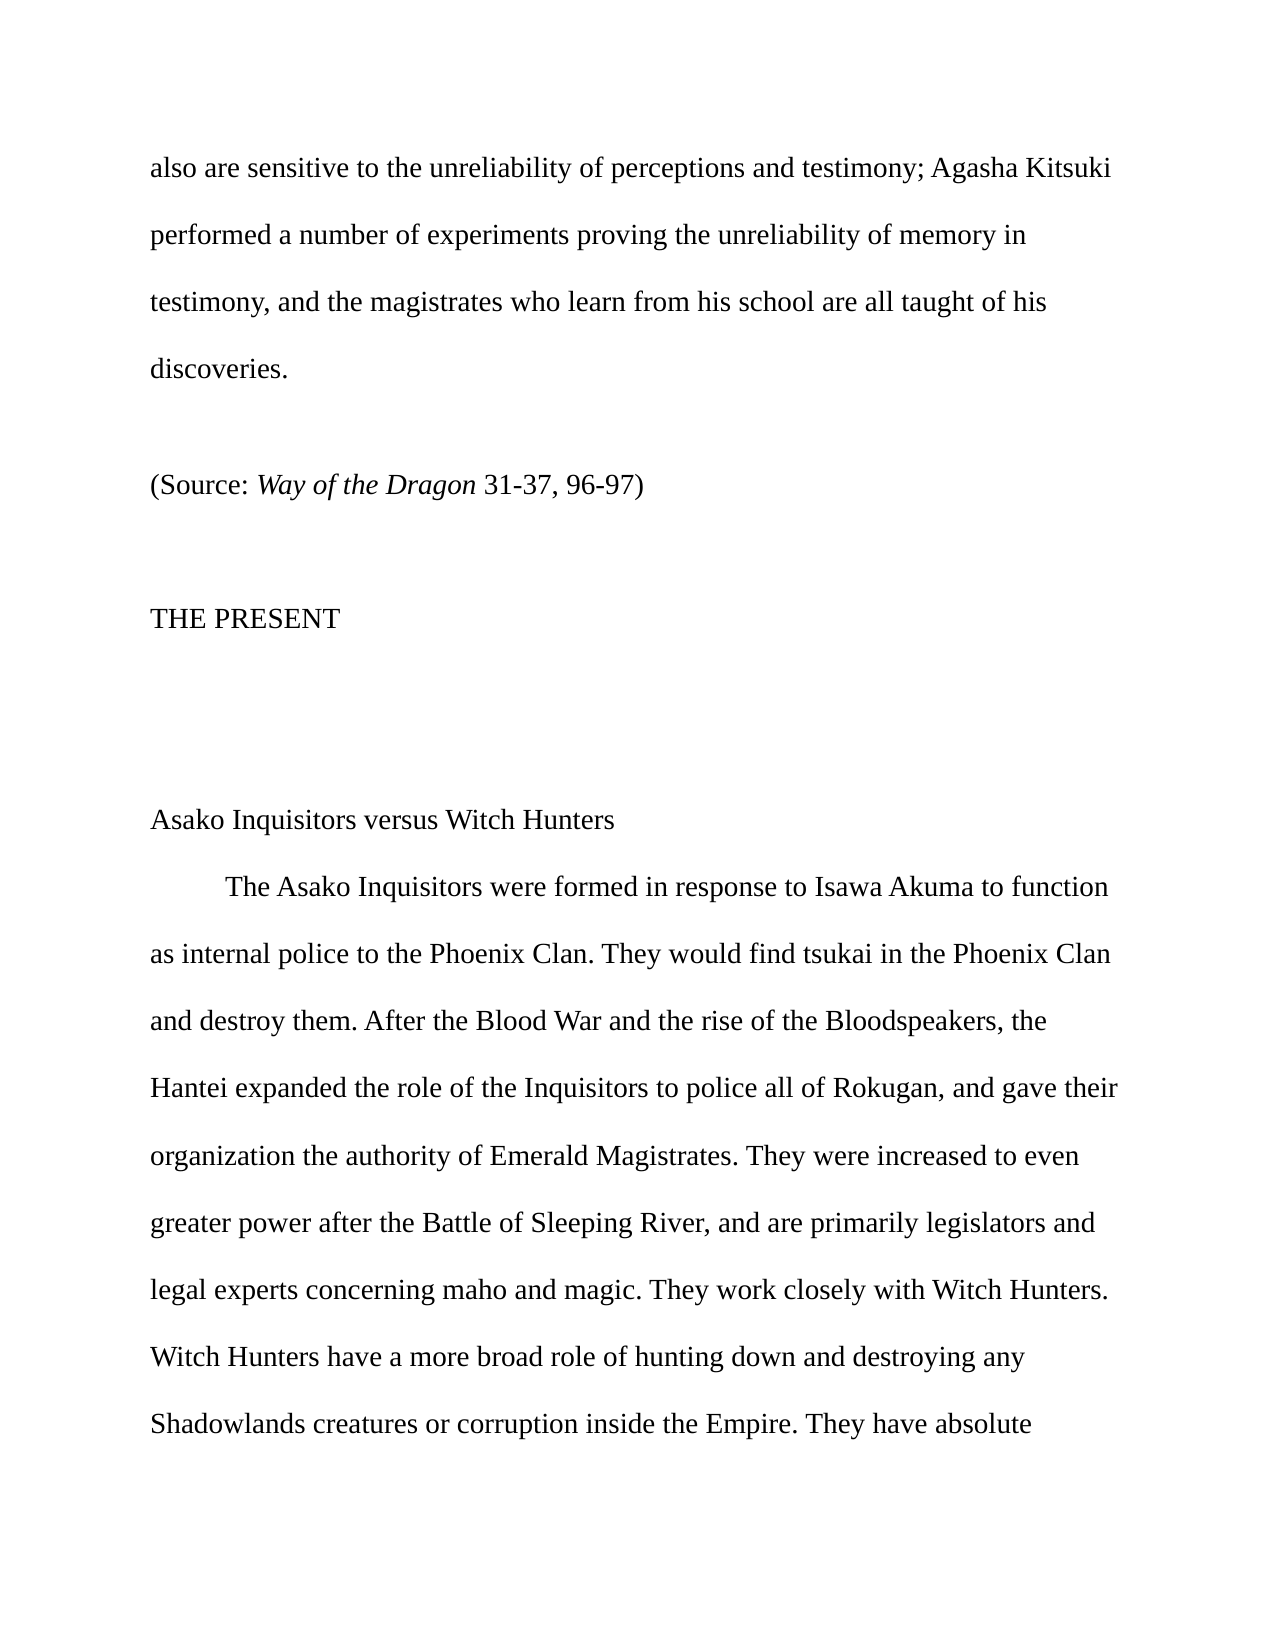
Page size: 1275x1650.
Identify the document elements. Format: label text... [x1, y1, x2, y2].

text also are sensitive to the unreliability of perceptions and testimony; Agasha Kitsuki performed a number of experiments proving the unreliability of memory in testimony, and the magistrates who learn from his school are all taught of his discoveries. [150, 150, 1125, 385]
text (Source: Way of the Dragon 31-37, 96-97) [150, 467, 1125, 500]
text The Asako Inquisitors were formed in response to Isawa Akuma to function as internal police to the Phoenix Clan. They would find tsukai in the Phoenix Clan and destroy them. After the Blood War and the rise of the Bloodspeakers, the Hantei expanded the role of the Inquisitors to police all of Rokugan, and gave their organization the authority of Emerald Magistrates. They were increased to even greater power after the Battle of Sleeping River, and are primarily legislators and legal experts concerning maho and magic. They work closely with Witch Hunters. [150, 869, 1125, 1305]
text Asako Inquisitors versus Witch Hunters [150, 802, 1125, 836]
text Witch Hunters have a more broad role of hunting down and destroying any Shadowlands creatures or corruption inside the Empire. They have absolute [150, 1339, 1125, 1439]
text THE PRESENT [150, 601, 1125, 634]
